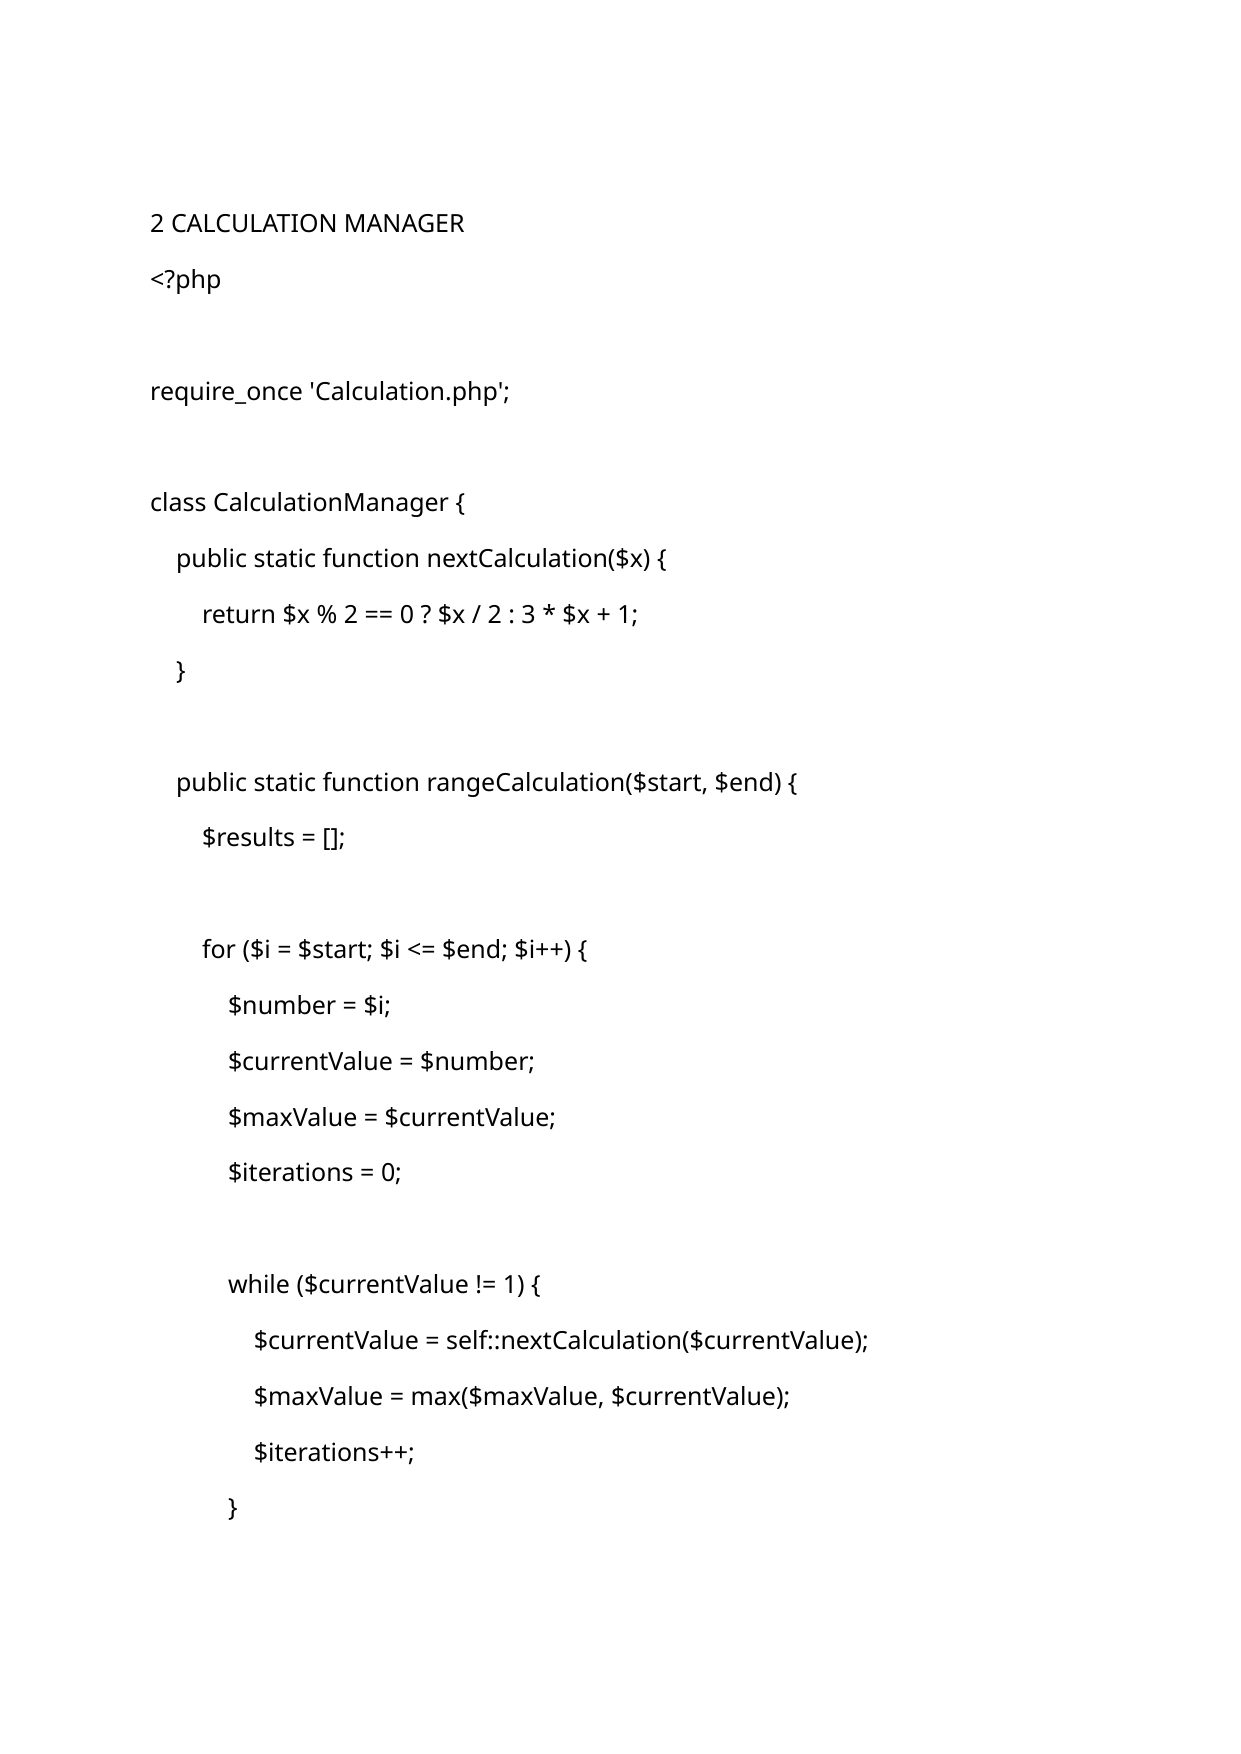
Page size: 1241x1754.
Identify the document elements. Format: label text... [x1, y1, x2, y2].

text $maxValue = $currentValue; [150, 1099, 1090, 1133]
text $iterations++; [150, 1434, 1090, 1468]
text $maxValue = max($maxValue, $currentValue); [150, 1378, 1090, 1412]
text public static function rangeCalculation($start, $end) { [150, 764, 1090, 798]
text while ($currentValue != 1) { [150, 1267, 1090, 1301]
text } [150, 1490, 1090, 1524]
text $results = []; [150, 820, 1090, 854]
text 2 CALCULATION MANAGER [150, 206, 1090, 240]
text $currentValue = $number; [150, 1043, 1090, 1077]
text return $x % 2 == 0 ? $x / 2 : 3 * $x + 1; [150, 597, 1090, 631]
text class CalculationManager { [150, 485, 1090, 519]
text <?php [150, 262, 1090, 296]
text $currentValue = self::nextCalculation($currentValue); [150, 1322, 1090, 1357]
text public static function nextCalculation($x) { [150, 541, 1090, 575]
text require_once 'Calculation.php'; [150, 373, 1090, 407]
text $iterations = 0; [150, 1155, 1090, 1189]
text } [150, 652, 1090, 687]
text $number = $i; [150, 987, 1090, 1022]
text for ($i = $start; $i <= $end; $i++) { [150, 932, 1090, 966]
